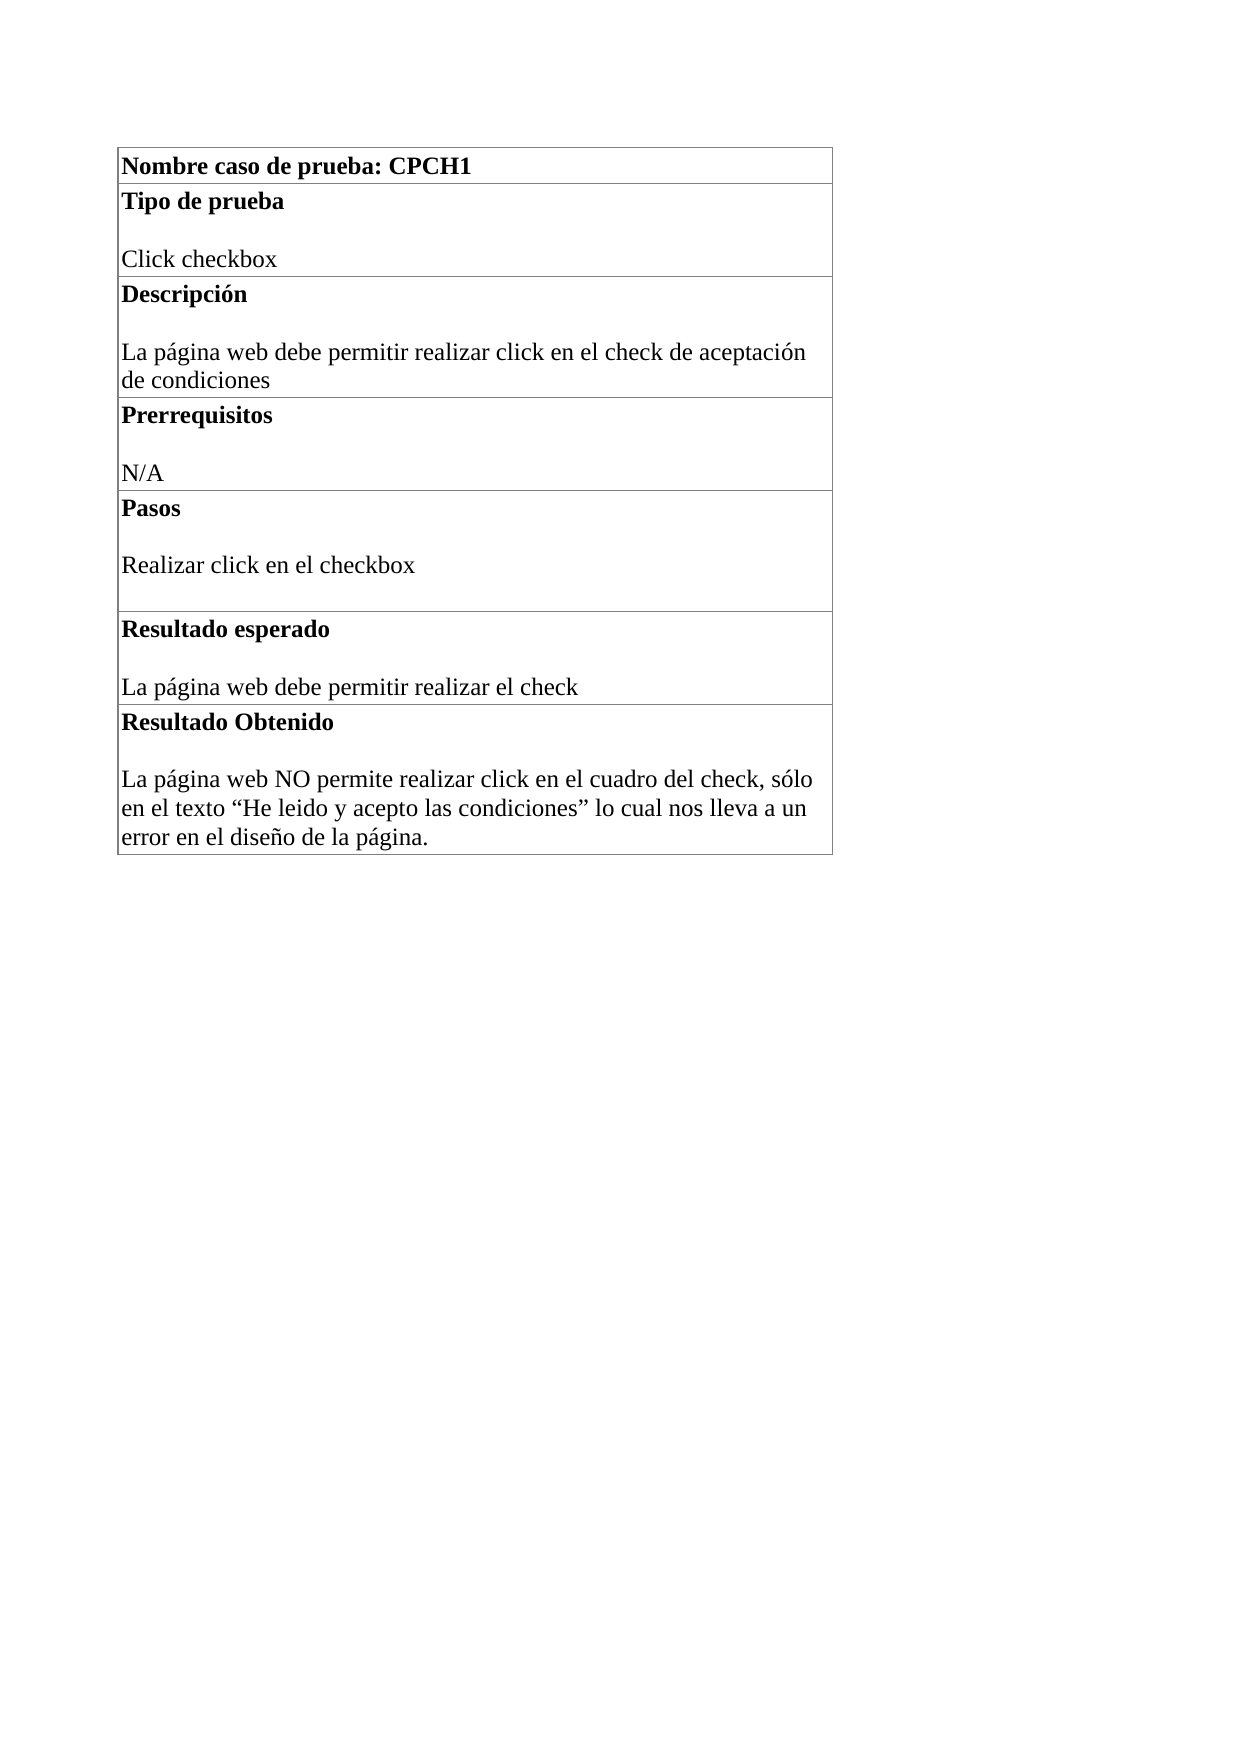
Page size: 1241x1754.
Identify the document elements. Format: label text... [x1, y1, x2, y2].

table_cell Resultado esperado La página web debe permitir realizar el check [119, 612, 832, 703]
table_cell Resultado Obtenido La página web NO permite realizar click en el cuadro del check, sólo en el texto “He leido y acepto las condiciones” lo cual nos lleva a un error en el diseño de la página. [119, 705, 832, 854]
table_cell Descripción La página web debe permitir realizar click en el check de aceptación de condiciones [119, 277, 832, 397]
table_cell Tipo de prueba Click checkbox [119, 184, 832, 276]
table_cell Pasos Realizar click en el checkbox [119, 491, 832, 611]
table_cell Prerrequisitos N/A [119, 398, 832, 489]
table_header Nombre caso de prueba: CPCH1 [119, 148, 832, 183]
